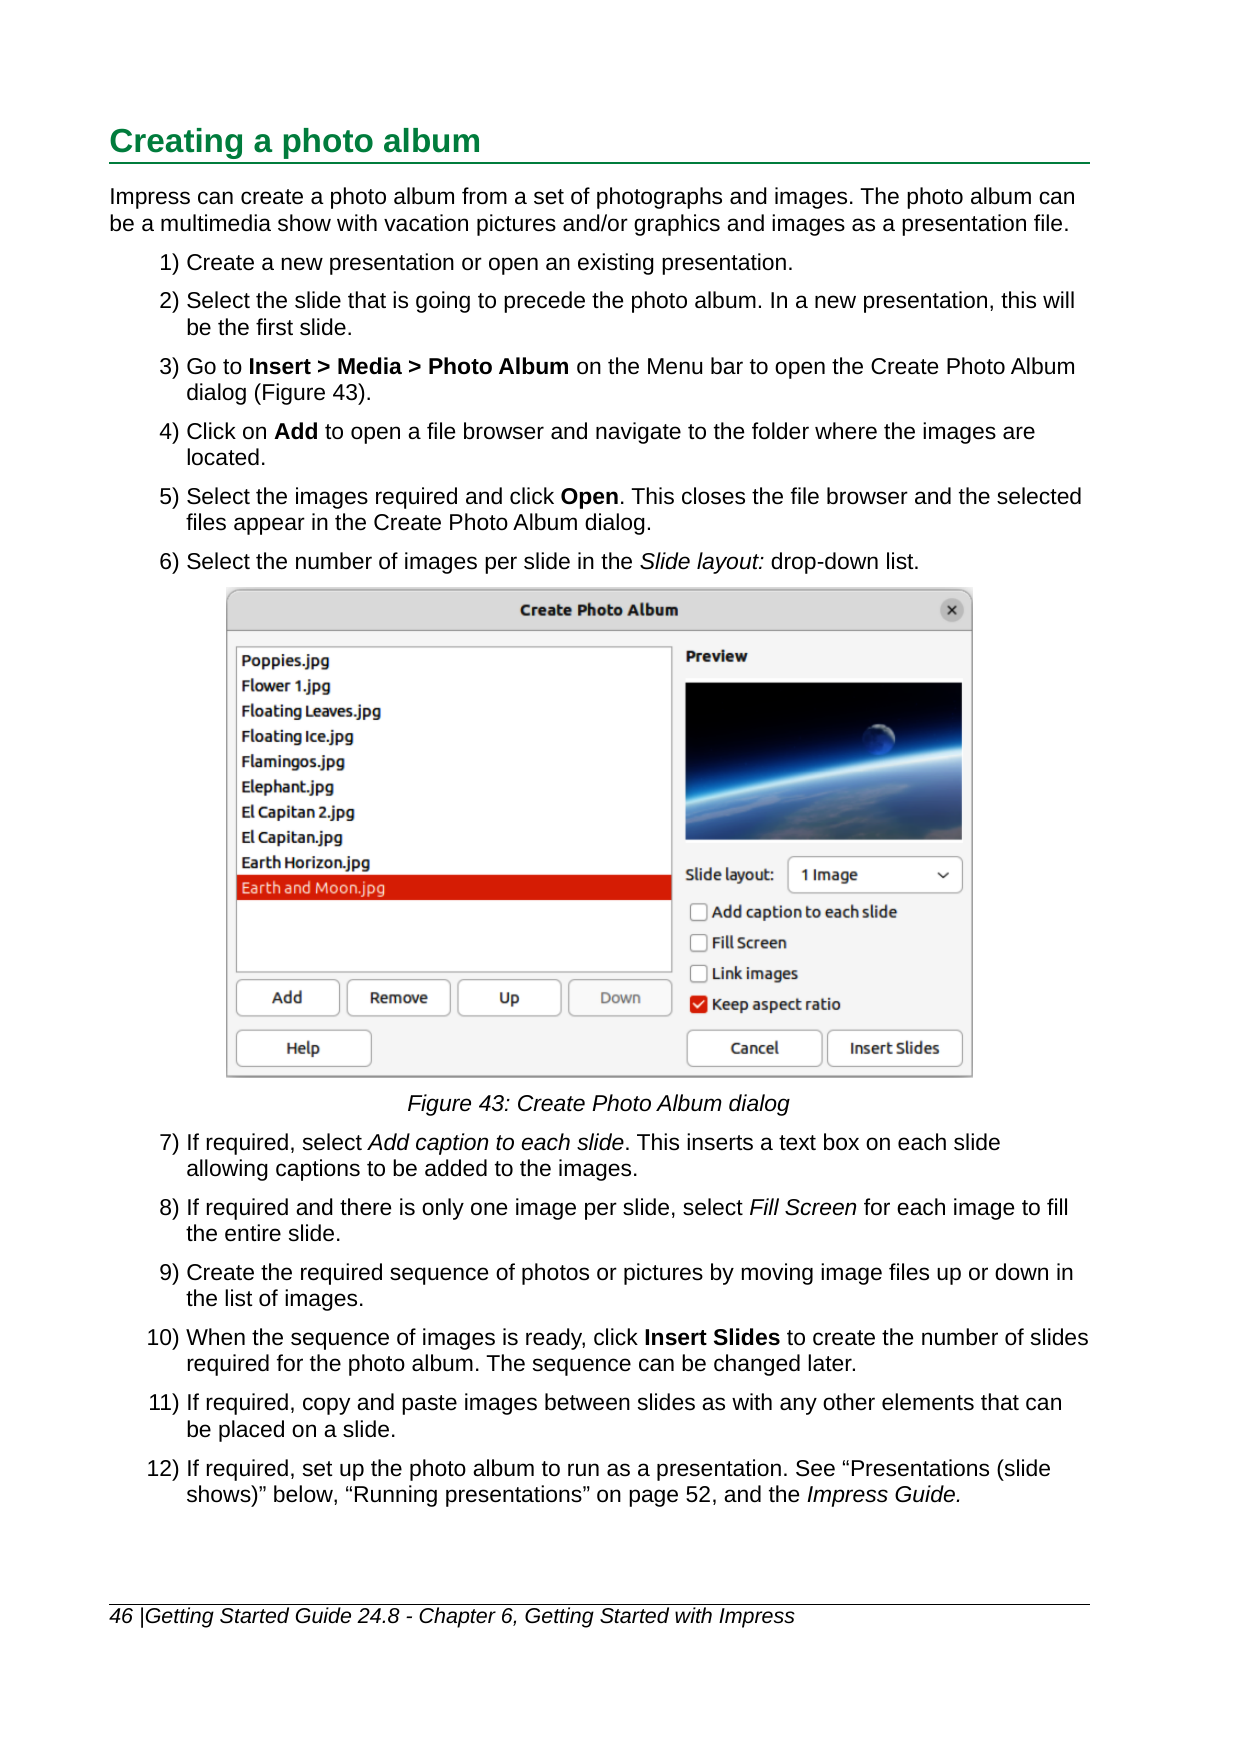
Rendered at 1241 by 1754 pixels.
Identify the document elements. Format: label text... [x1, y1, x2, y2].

text Figure 43: Create Photo Album dialog [226, 1090, 973, 1116]
list Click on Add to open a file browser and navigate to the folder where the images are located. [186, 418, 1090, 471]
list If required and there is only one image per slide, select Fill Screen for each image to fill the entire slide. [186, 1194, 1090, 1246]
list Impress can create a photo album from a set of photographs and images. The photo album can be a multimedia show with vacation pictures and/or graphics and images as a presentation file. [109, 183, 1090, 236]
list If required, select Add caption to each slide. This inserts a text box on each slide allowing captions to be added to the images. [186, 1128, 1090, 1181]
list Select the images required and click Open. This closes the file browser and the selected files appear in the Create Photo Album dialog. [186, 483, 1090, 536]
list When the sequence of images is ready, click Insert Slides to create the number of slides required for the photo album. The sequence can be changed later. [186, 1324, 1090, 1377]
picture [226, 587, 973, 1078]
list Select the number of images per slide in the Slide layout: drop-down list. [186, 548, 1090, 574]
list Select the slide that is going to precede the photo album. In a new presentation, this will be the first slide. [186, 287, 1090, 340]
list Create the required sequence of photos or pictures by moving image files up or down in the list of images. [186, 1259, 1090, 1312]
list Create a new presentation or open an existing presentation. [186, 248, 1090, 275]
list If required, set up the photo album to run as a presentation. See “Presentations (slide shows)” below, “Running presentations” on page 52, and the Impress Guide. [186, 1454, 1090, 1507]
list If required, copy and paste images between slides as with any other elements that can be placed on a slide. [186, 1389, 1090, 1442]
list Go to Insert > Media > Photo Album on the Menu bar to open the Create Photo Album dialog (Figure 43). [186, 353, 1090, 405]
subtitle Creating a photo album [109, 121, 1090, 162]
